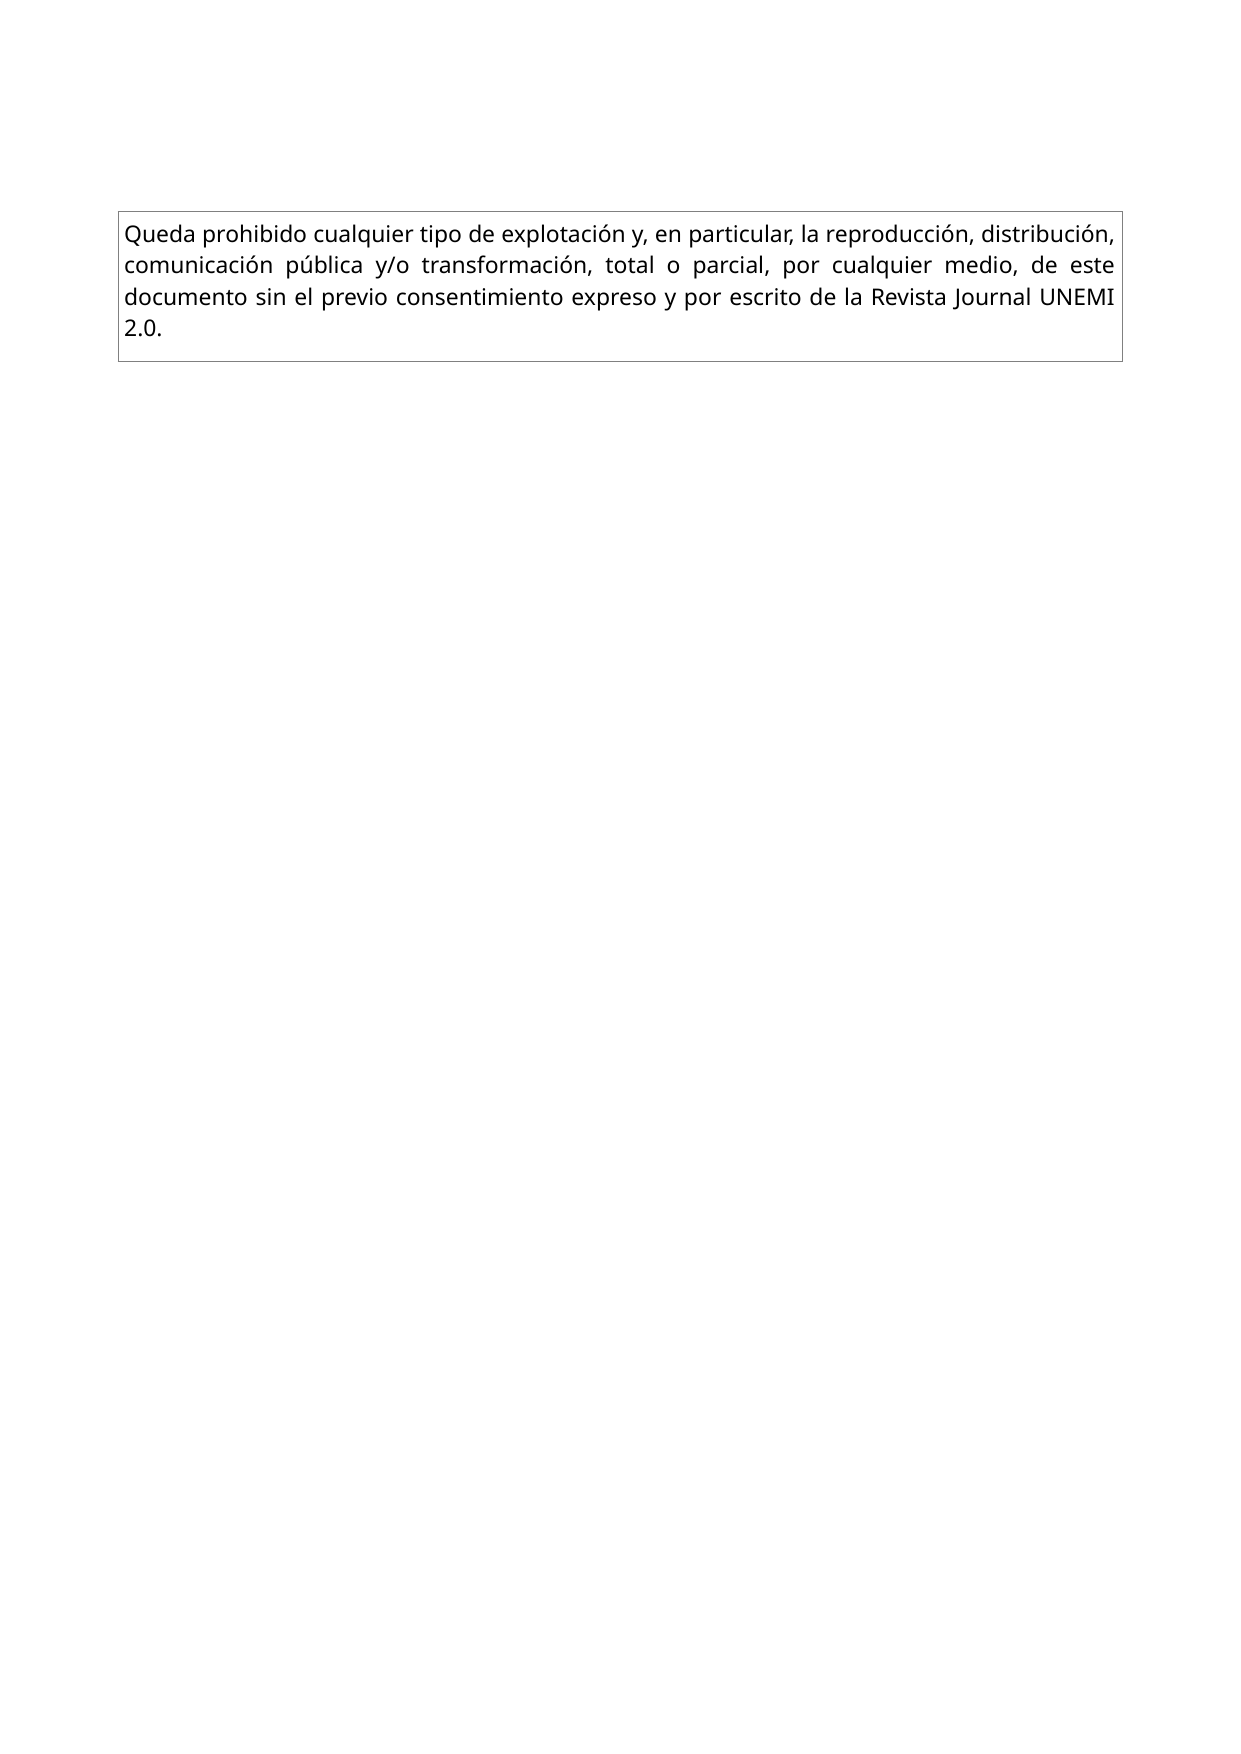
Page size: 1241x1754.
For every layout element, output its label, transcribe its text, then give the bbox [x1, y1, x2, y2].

table_header Queda prohibido cualquier tipo de explotación y, en particular, la reproducción, distribución, comunicación pública y/o transformación, total o parcial, por cualquier medio, de este documento sin el previo consentimiento expreso y por escrito de la Revista Journal UNEMI 2.0. [119, 212, 1122, 361]
